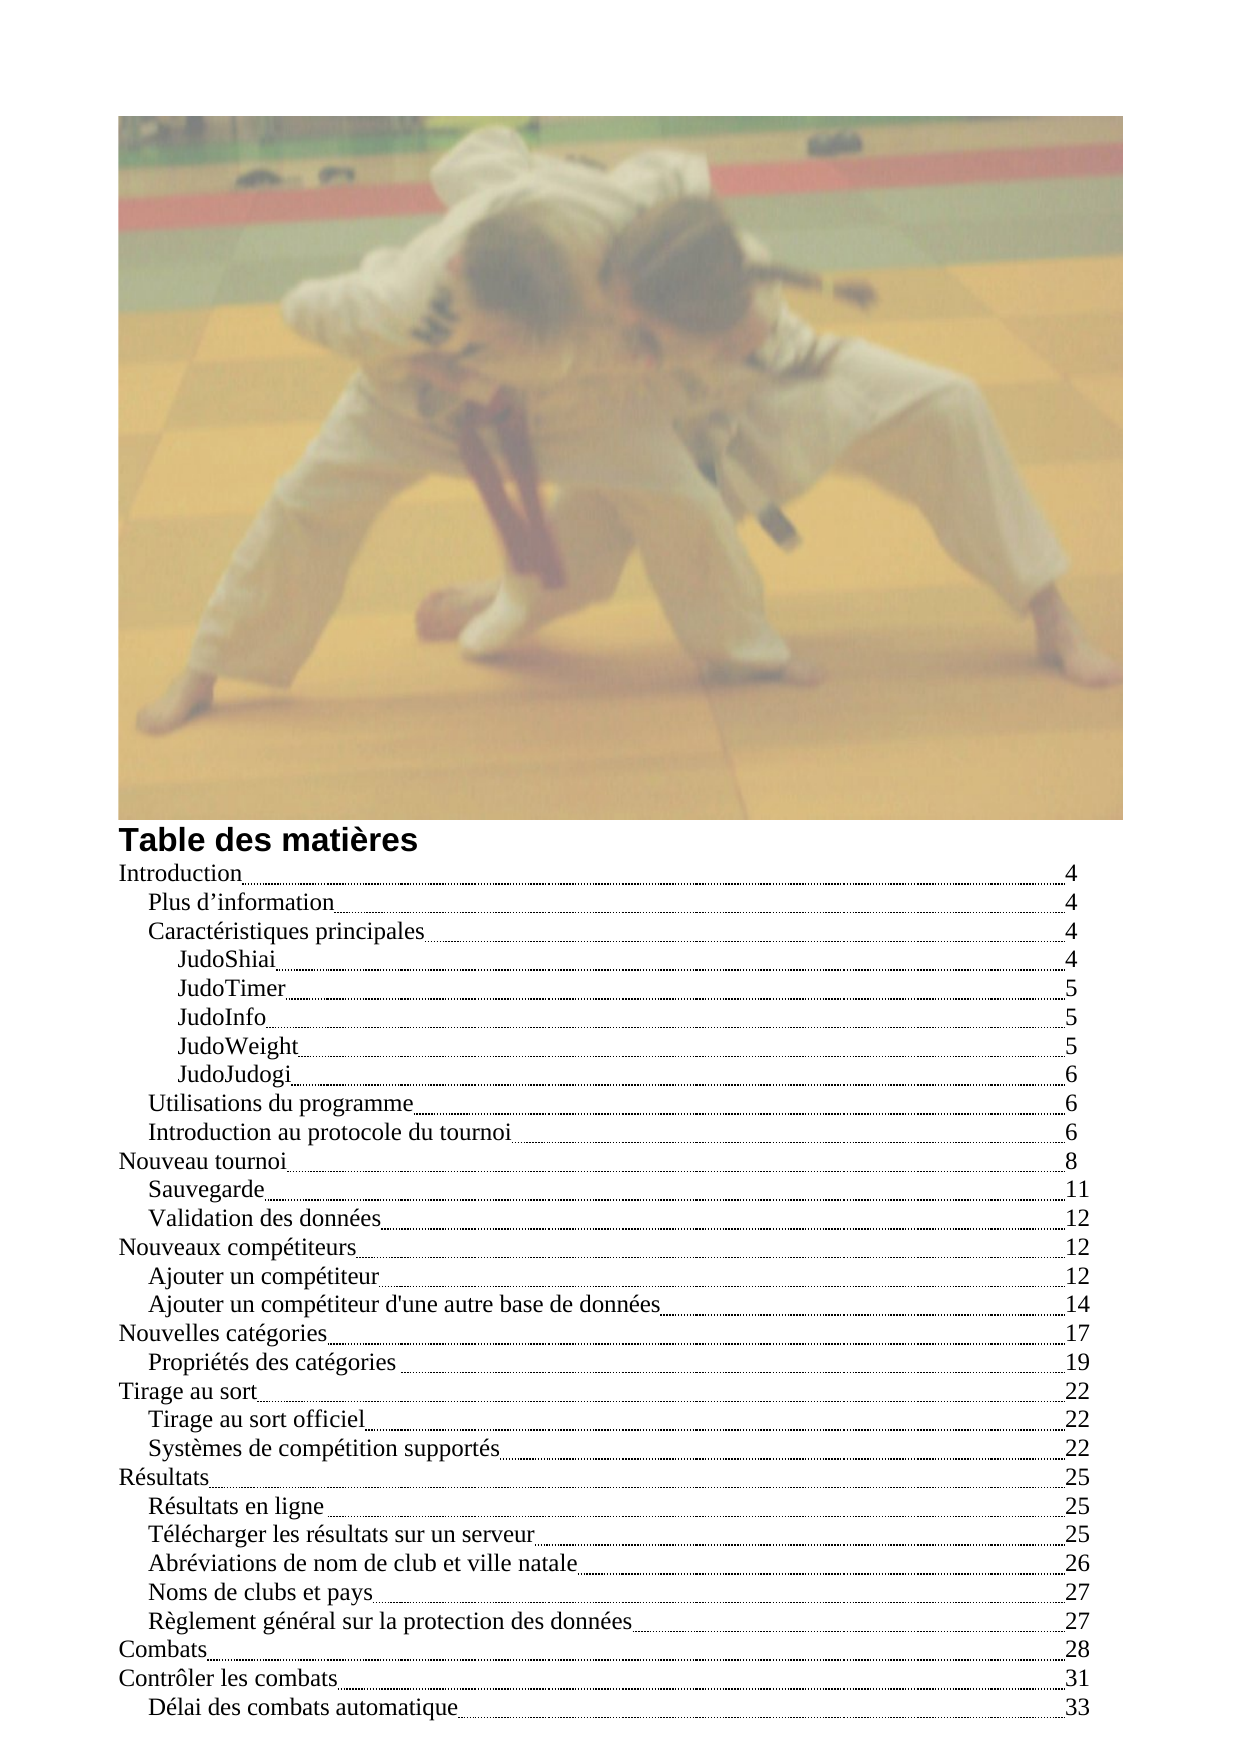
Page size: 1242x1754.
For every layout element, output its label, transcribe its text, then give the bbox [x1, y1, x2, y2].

text JudoWeight 5 [177, 1031, 1135, 1059]
text Nouvelles catégories 17 [118, 1318, 1135, 1347]
text Propriétés des catégories 19 [148, 1347, 1135, 1376]
text Résultats 25 [118, 1462, 1135, 1491]
text Validation des données 12 [148, 1203, 1135, 1232]
picture [118, 116, 1123, 820]
text Tirage au sort officiel 22 [148, 1404, 1135, 1433]
text Caractéristiques principales 4 [148, 916, 1135, 944]
text Combats 28 [118, 1634, 1135, 1663]
text JudoShiai 4 [177, 944, 1135, 973]
text JudoTimer 5 [177, 973, 1135, 1002]
text Abréviations de nom de club et ville natale 26 [148, 1548, 1135, 1577]
text Noms de clubs et pays 27 [148, 1577, 1135, 1606]
text Résultats en ligne 25 [148, 1491, 1135, 1519]
text Règlement général sur la protection des données 27 [148, 1606, 1135, 1634]
text Introduction 4 [118, 858, 1135, 887]
text JudoInfo 5 [177, 1002, 1135, 1031]
text Systèmes de compétition supportés 22 [148, 1433, 1135, 1462]
text Ajouter un compétiteur 12 [148, 1261, 1135, 1289]
text Tirage au sort 22 [118, 1376, 1135, 1404]
text Utilisations du programme 6 [148, 1088, 1135, 1117]
text Plus d’information 4 [148, 887, 1135, 916]
text Introduction au protocole du tournoi 6 [148, 1117, 1135, 1146]
text Contrôler les combats 31 [118, 1663, 1135, 1692]
text Télécharger les résultats sur un serveur 25 [148, 1519, 1135, 1548]
text Sauvegarde 11 [148, 1174, 1135, 1203]
text Table des matières [118, 117, 1135, 858]
text Nouveaux compétiteurs 12 [118, 1232, 1135, 1261]
text JudoJudogi 6 [177, 1059, 1135, 1088]
text Délai des combats automatique 33 [148, 1692, 1135, 1721]
text Nouveau tournoi 8 [118, 1146, 1135, 1174]
text Ajouter un compétiteur d'une autre base de données 14 [148, 1289, 1135, 1318]
